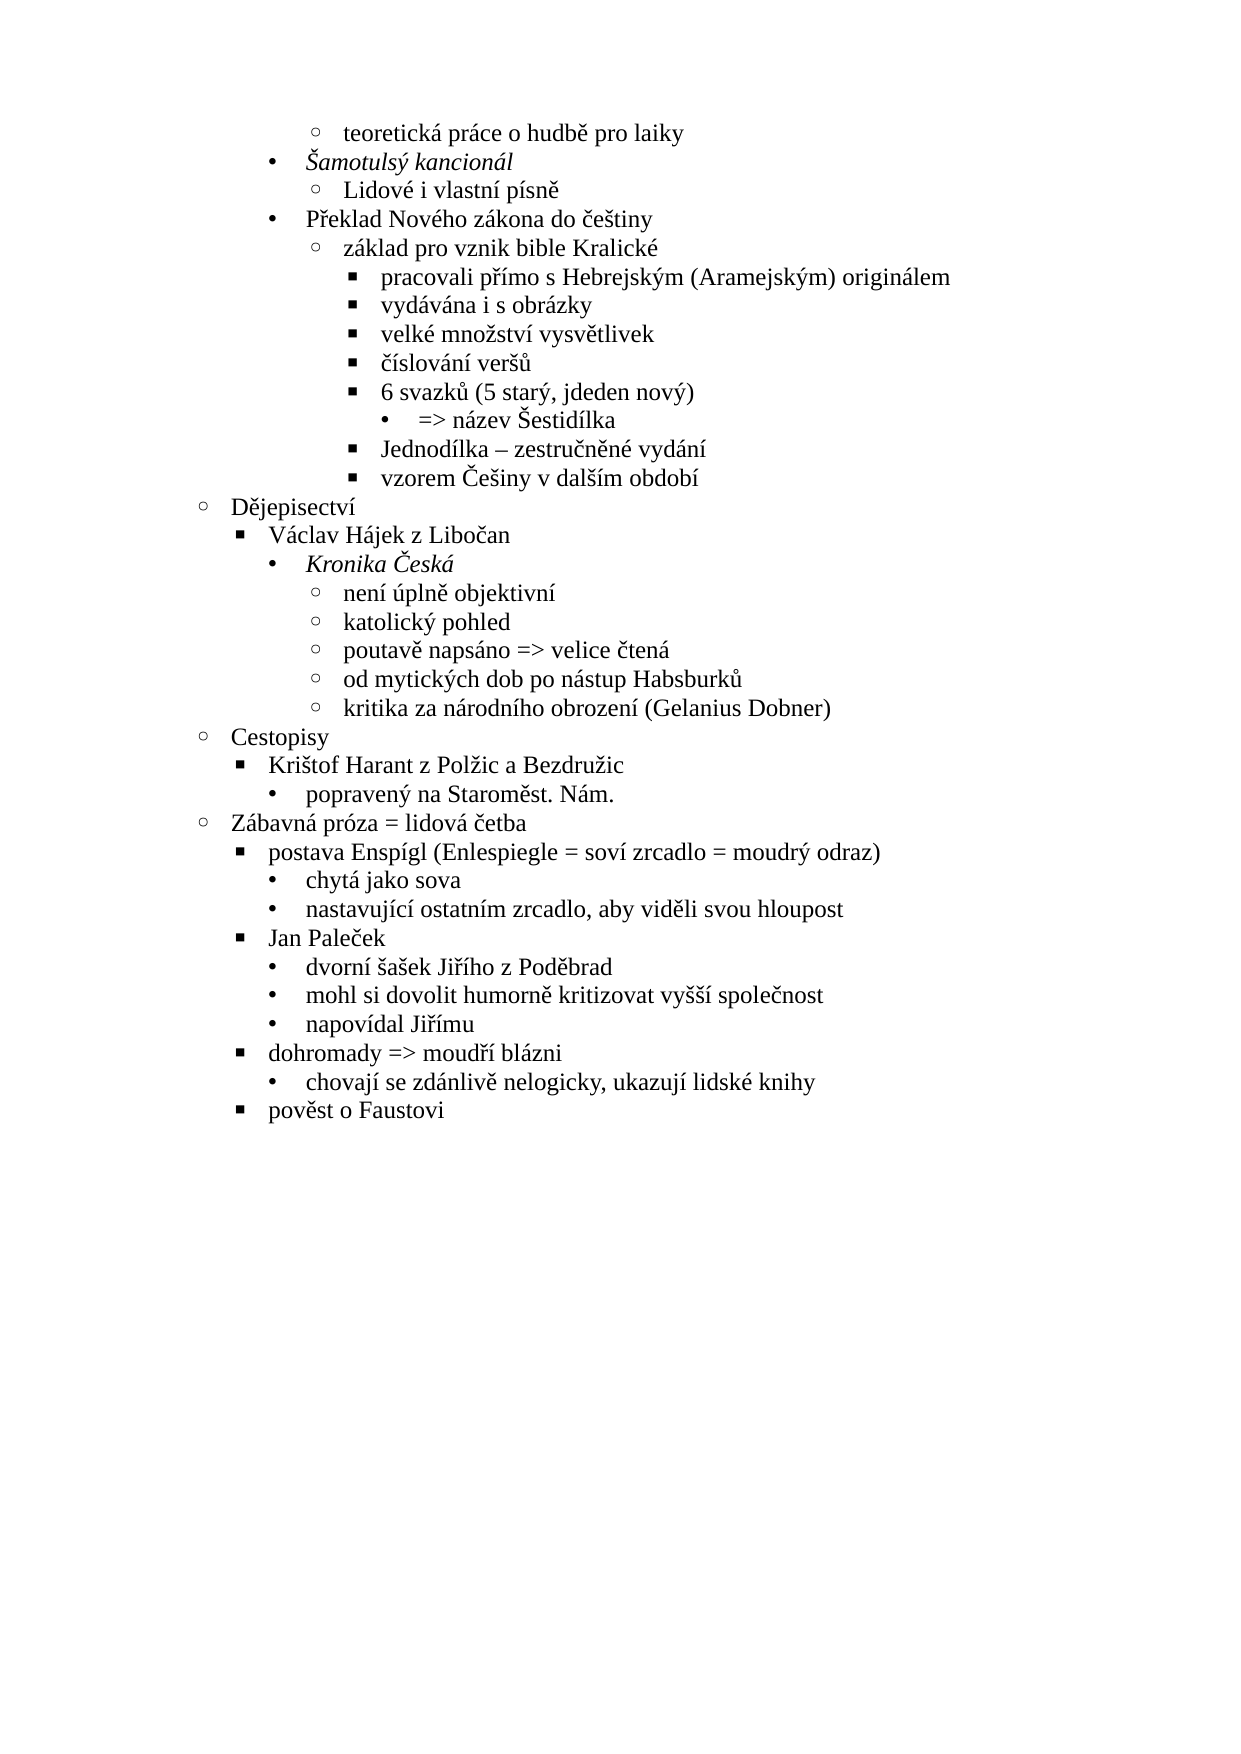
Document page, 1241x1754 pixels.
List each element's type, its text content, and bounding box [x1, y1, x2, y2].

list Překlad Nového zákona do češtiny [268, 204, 1122, 233]
list dohromady => moudří blázni [231, 1038, 1122, 1067]
list napovídal Jiřímu [268, 1009, 1122, 1038]
list => název Šestidílka [381, 406, 1122, 434]
list není úplně objektivní [306, 578, 1122, 607]
list základ pro vznik bible Kralické [306, 233, 1122, 262]
list 6 svazků (5 starý, jdeden nový) [343, 377, 1122, 406]
list nastavující ostatním zrcadlo, aby viděli svou hloupost [268, 894, 1122, 923]
list Václav Hájek z Libočan [231, 521, 1122, 549]
list vydávána i s obrázky [343, 291, 1122, 319]
list Jednodílka – zestručněné vydání [343, 434, 1122, 463]
list Cestopisy [193, 722, 1122, 751]
list velké množství vysvětlivek [343, 319, 1122, 348]
list Jan Paleček [231, 923, 1122, 952]
list teoretická práce o hudbě pro laiky [306, 118, 1122, 147]
list Lidové i vlastní písně [306, 176, 1122, 204]
list kritika za národního obrození (Gelanius Dobner) [306, 693, 1122, 722]
list chytá jako sova [268, 866, 1122, 894]
list popravený na Staroměst. Nám. [268, 779, 1122, 808]
list pověst o Faustovi [231, 1096, 1122, 1124]
list od mytických dob po nástup Habsburků [306, 664, 1122, 693]
list Dějepisectví [193, 492, 1122, 521]
list postava Enspígl (Enlespiegle = soví zrcadlo = moudrý odraz) [231, 837, 1122, 866]
list chovají se zdánlivě nelogicky, ukazují lidské knihy [268, 1067, 1122, 1096]
list Krištof Harant z Polžic a Bezdružic [231, 751, 1122, 779]
list číslování veršů [343, 348, 1122, 377]
list mohl si dovolit humorně kritizovat vyšší společnost [268, 981, 1122, 1009]
list katolický pohled [306, 607, 1122, 636]
list Šamotulsý kancionál [268, 147, 1122, 176]
list Zábavná próza = lidová četba [193, 808, 1122, 837]
list Kronika Česká [268, 549, 1122, 578]
list poutavě napsáno => velice čtená [306, 636, 1122, 664]
list dvorní šašek Jiřího z Poděbrad [268, 952, 1122, 981]
list vzorem Češiny v dalším období [343, 463, 1122, 492]
list pracovali přímo s Hebrejským (Aramejským) originálem [343, 262, 1122, 291]
